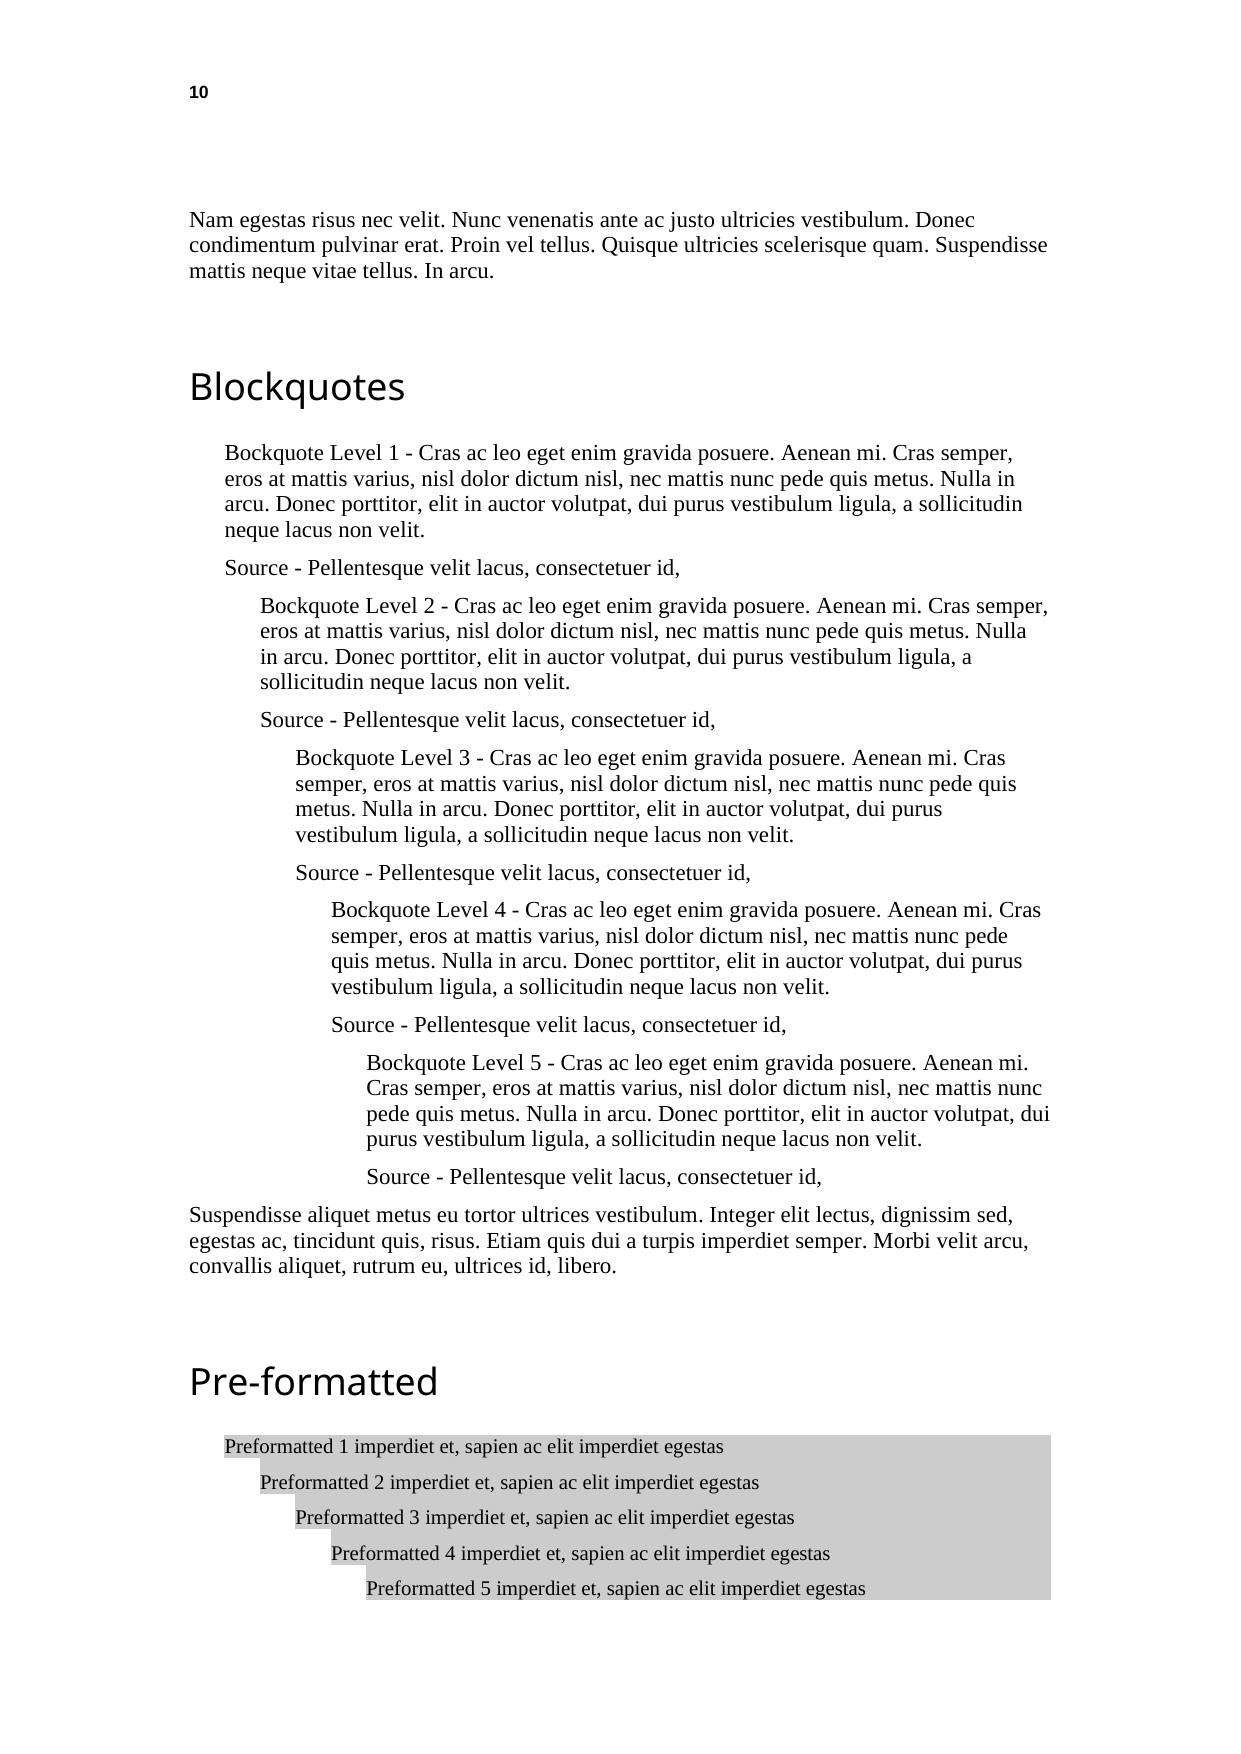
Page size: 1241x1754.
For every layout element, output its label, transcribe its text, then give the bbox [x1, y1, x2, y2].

text Pre-formatted [189, 1355, 1051, 1406]
text Bockquote Level 2 - Cras ac leo eget enim gravida posuere. Aenean mi. Cras semper, eros at mattis varius, nisl dolor dictum nisl, nec mattis nunc pede quis metus. Nulla in arcu. Donec porttitor, elit in auctor volutpat, dui purus vestibulum ligula, a sollicitudin neque lacus non velit. [260, 592, 1051, 694]
text Source - Pellentesque velit lacus, consectetuer id, [224, 554, 1051, 580]
text Preformatted 3 imperdiet et, sapien ac elit imperdiet egestas [295, 1506, 1051, 1529]
text Bockquote Level 3 - Cras ac leo eget enim gravida posuere. Aenean mi. Cras semper, eros at mattis varius, nisl dolor dictum nisl, nec mattis nunc pede quis metus. Nulla in arcu. Donec porttitor, elit in auctor volutpat, dui purus vestibulum ligula, a sollicitudin neque lacus non velit. [295, 745, 1051, 847]
text Source - Pellentesque velit lacus, consectetuer id, [295, 859, 1051, 885]
text Source - Pellentesque velit lacus, consectetuer id, [366, 1164, 1051, 1190]
text Bockquote Level 1 - Cras ac leo eget enim gravida posuere. Aenean mi. Cras semper, eros at mattis varius, nisl dolor dictum nisl, nec mattis nunc pede quis metus. Nulla in arcu. Donec porttitor, elit in auctor volutpat, dui purus vestibulum ligula, a sollicitudin neque lacus non velit. [224, 440, 1051, 542]
text Source - Pellentesque velit lacus, consectetuer id, [331, 1012, 1051, 1037]
text Bockquote Level 5 - Cras ac leo eget enim gravida posuere. Aenean mi. Cras semper, eros at mattis varius, nisl dolor dictum nisl, nec mattis nunc pede quis metus. Nulla in arcu. Donec porttitor, elit in auctor volutpat, dui purus vestibulum ligula, a sollicitudin neque lacus non velit. [366, 1050, 1051, 1152]
text Nam egestas risus nec velit. Nunc venenatis ante ac justo ultricies vestibulum. Donec condimentum pulvinar erat. Proin vel tellus. Quisque ultricies scelerisque quam. Suspendisse mattis neque vitae tellus. In arcu. [189, 207, 1051, 283]
text Blockquotes [189, 360, 1051, 411]
text Source - Pellentesque velit lacus, consectetuer id, [260, 707, 1051, 732]
text Bockquote Level 4 - Cras ac leo eget enim gravida posuere. Aenean mi. Cras semper, eros at mattis varius, nisl dolor dictum nisl, nec mattis nunc pede quis metus. Nulla in arcu. Donec porttitor, elit in auctor volutpat, dui purus vestibulum ligula, a sollicitudin neque lacus non velit. [331, 897, 1051, 999]
text Suspendisse aliquet metus eu tortor ultrices vestibulum. Integer elit lectus, dignissim sed, egestas ac, tincidunt quis, risus. Etiam quis dui a turpis imperdiet semper. Morbi velit arcu, convallis aliquet, rutrum eu, ultrices id, libero. [189, 1202, 1051, 1279]
text Preformatted 5 imperdiet et, sapien ac elit imperdiet egestas [366, 1577, 1051, 1600]
text Preformatted 1 imperdiet et, sapien ac elit imperdiet egestas [224, 1435, 1051, 1458]
text Preformatted 4 imperdiet et, sapien ac elit imperdiet egestas [331, 1542, 1051, 1565]
text Preformatted 2 imperdiet et, sapien ac elit imperdiet egestas [260, 1471, 1051, 1494]
